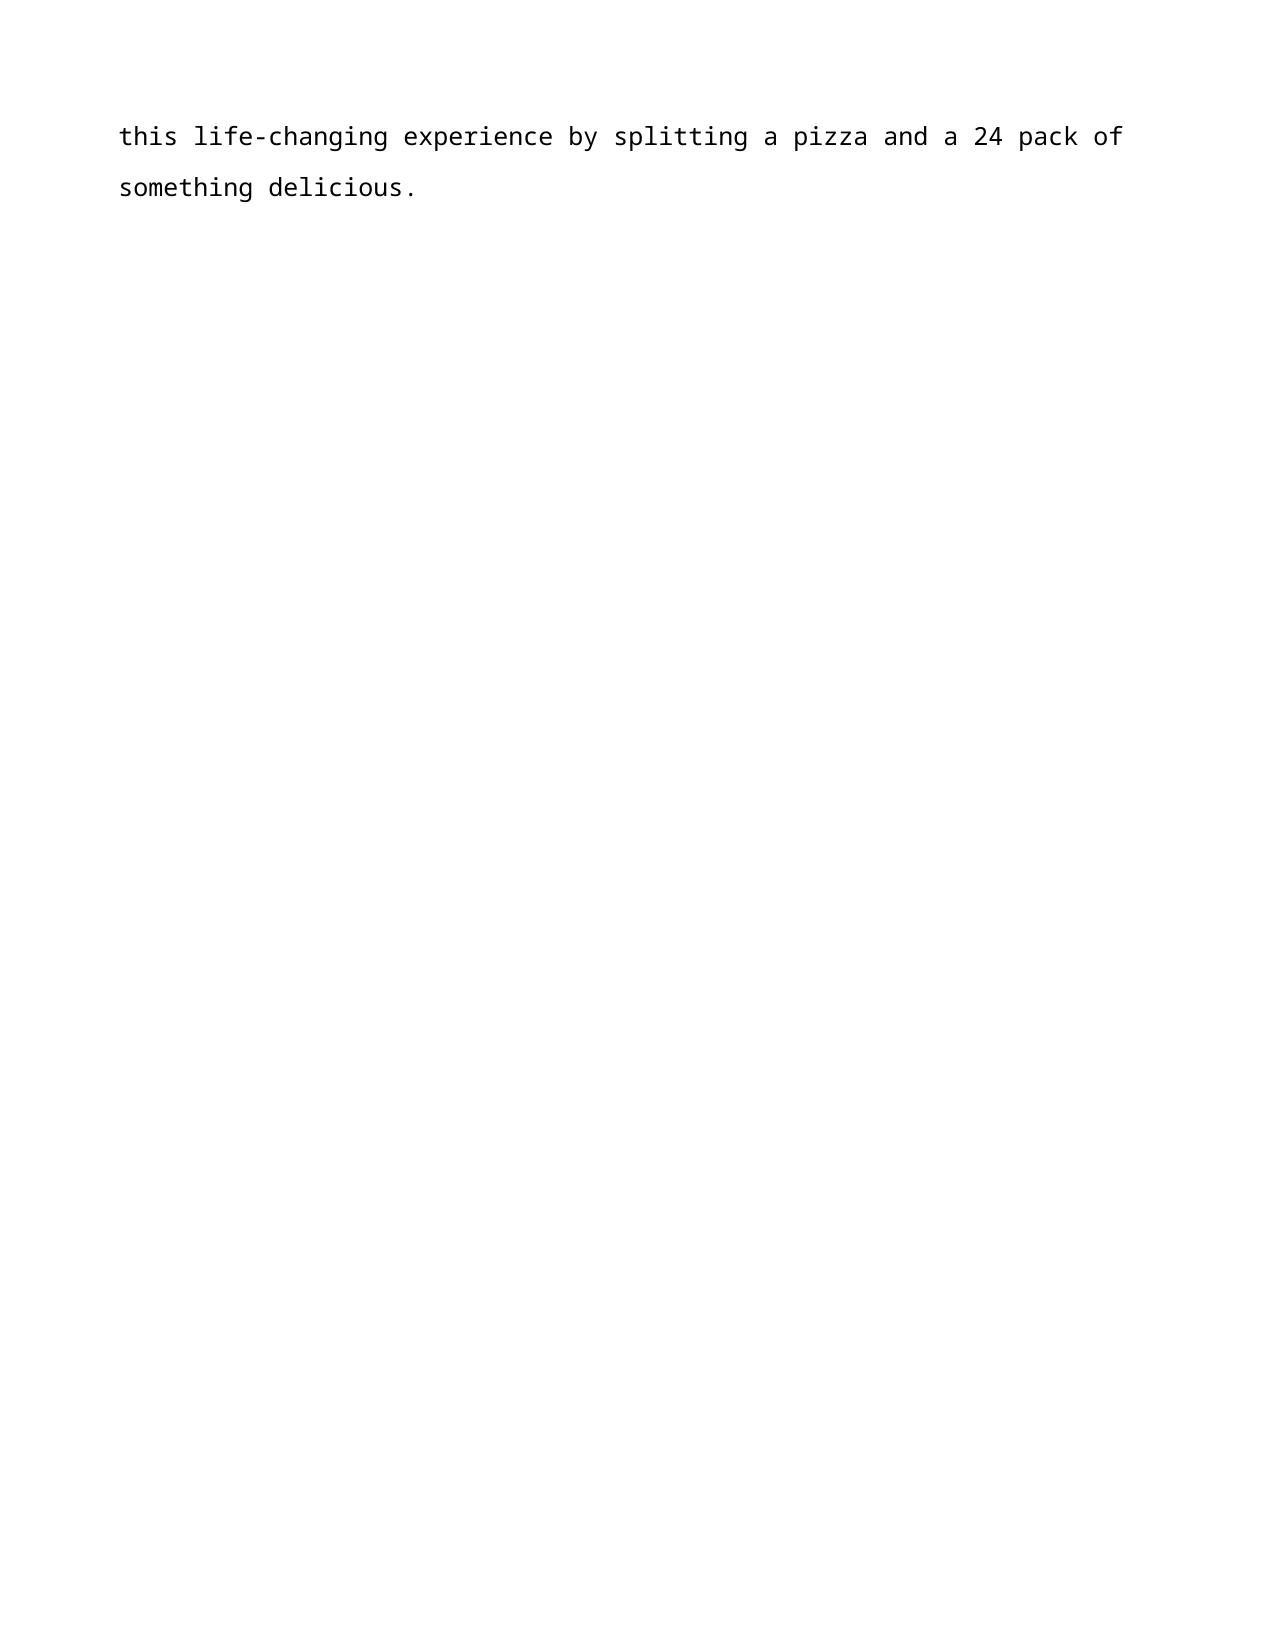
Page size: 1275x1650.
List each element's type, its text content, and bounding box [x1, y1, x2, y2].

text this life-changing experience by splitting a pizza and a 24 pack of something delicious. [118, 118, 1157, 203]
